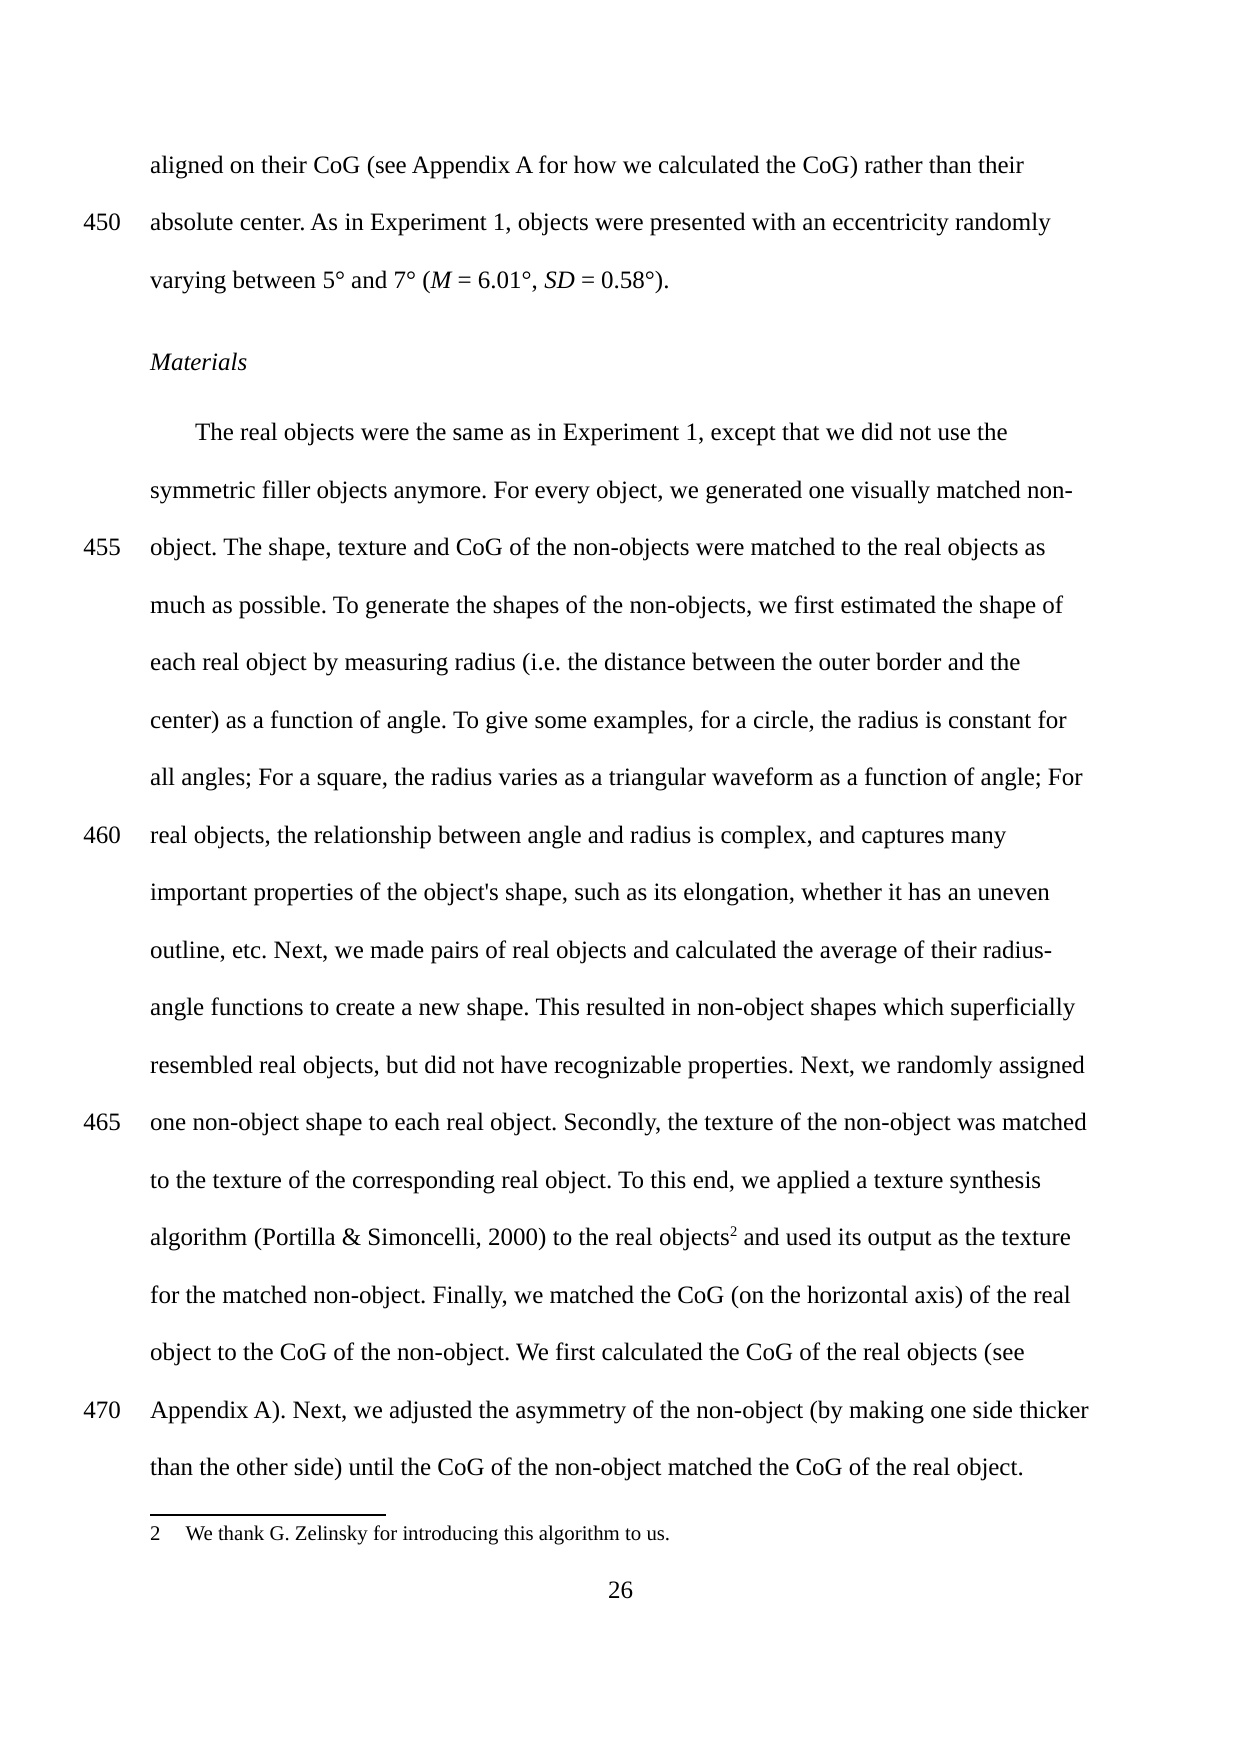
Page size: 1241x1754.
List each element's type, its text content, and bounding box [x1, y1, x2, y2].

text aligned on their CoG (see Appendix A for how we calculated the CoG) rather than their absolute center. As in Experiment 1, objects were presented with an eccentricity randomly varying between 5° and 7° (M = 6.01°, SD = 0.58°). [150, 150, 1091, 294]
text We thank G. Zelinsky for introducing this algorithm to us. [150, 1521, 1091, 1545]
text The real objects were the same as in Experiment 1, except that we did not use the symmetric filler objects anymore. For every object, we generated one visually matched non-object. The shape, texture and CoG of the non-objects were matched to the real objects as much as possible. To generate the shapes of the non-objects, we first estimated the shape of each real object by measuring radius (i.e. the distance between the outer border and the center) as a function of angle. To give some examples, for a circle, the radius is constant for all angles; For a square, the radius varies as a triangular waveform as a function of angle; For real objects, the relationship between angle and radius is complex, and captures many important properties of the object's shape, such as its elongation, whether it has an uneven outline, etc. Next, we made pairs of real objects and calculated the average of their radius-angle functions to create a new shape. This resulted in non-object shapes which superficially resembled real objects, but did not have recognizable properties. Next, we randomly assigned one non-object shape to each real object. Secondly, the texture of the non-object was matched to the texture of the corresponding real object. To this end, we applied a texture synthesis algorithm (Portilla & Simoncelli, 2000) to the real objects and used its output as the texture for the matched non-object. Finally, we matched the CoG (on the horizontal axis) of the real object to the CoG of the non-object. We first calculated the CoG of the real objects (see Appendix A). Next, we adjusted the asymmetry of the non-object (by making one side thicker than the other side) until the CoG of the non-object matched the CoG of the real object. [150, 417, 1091, 1481]
subtitle Materials [150, 347, 1091, 376]
